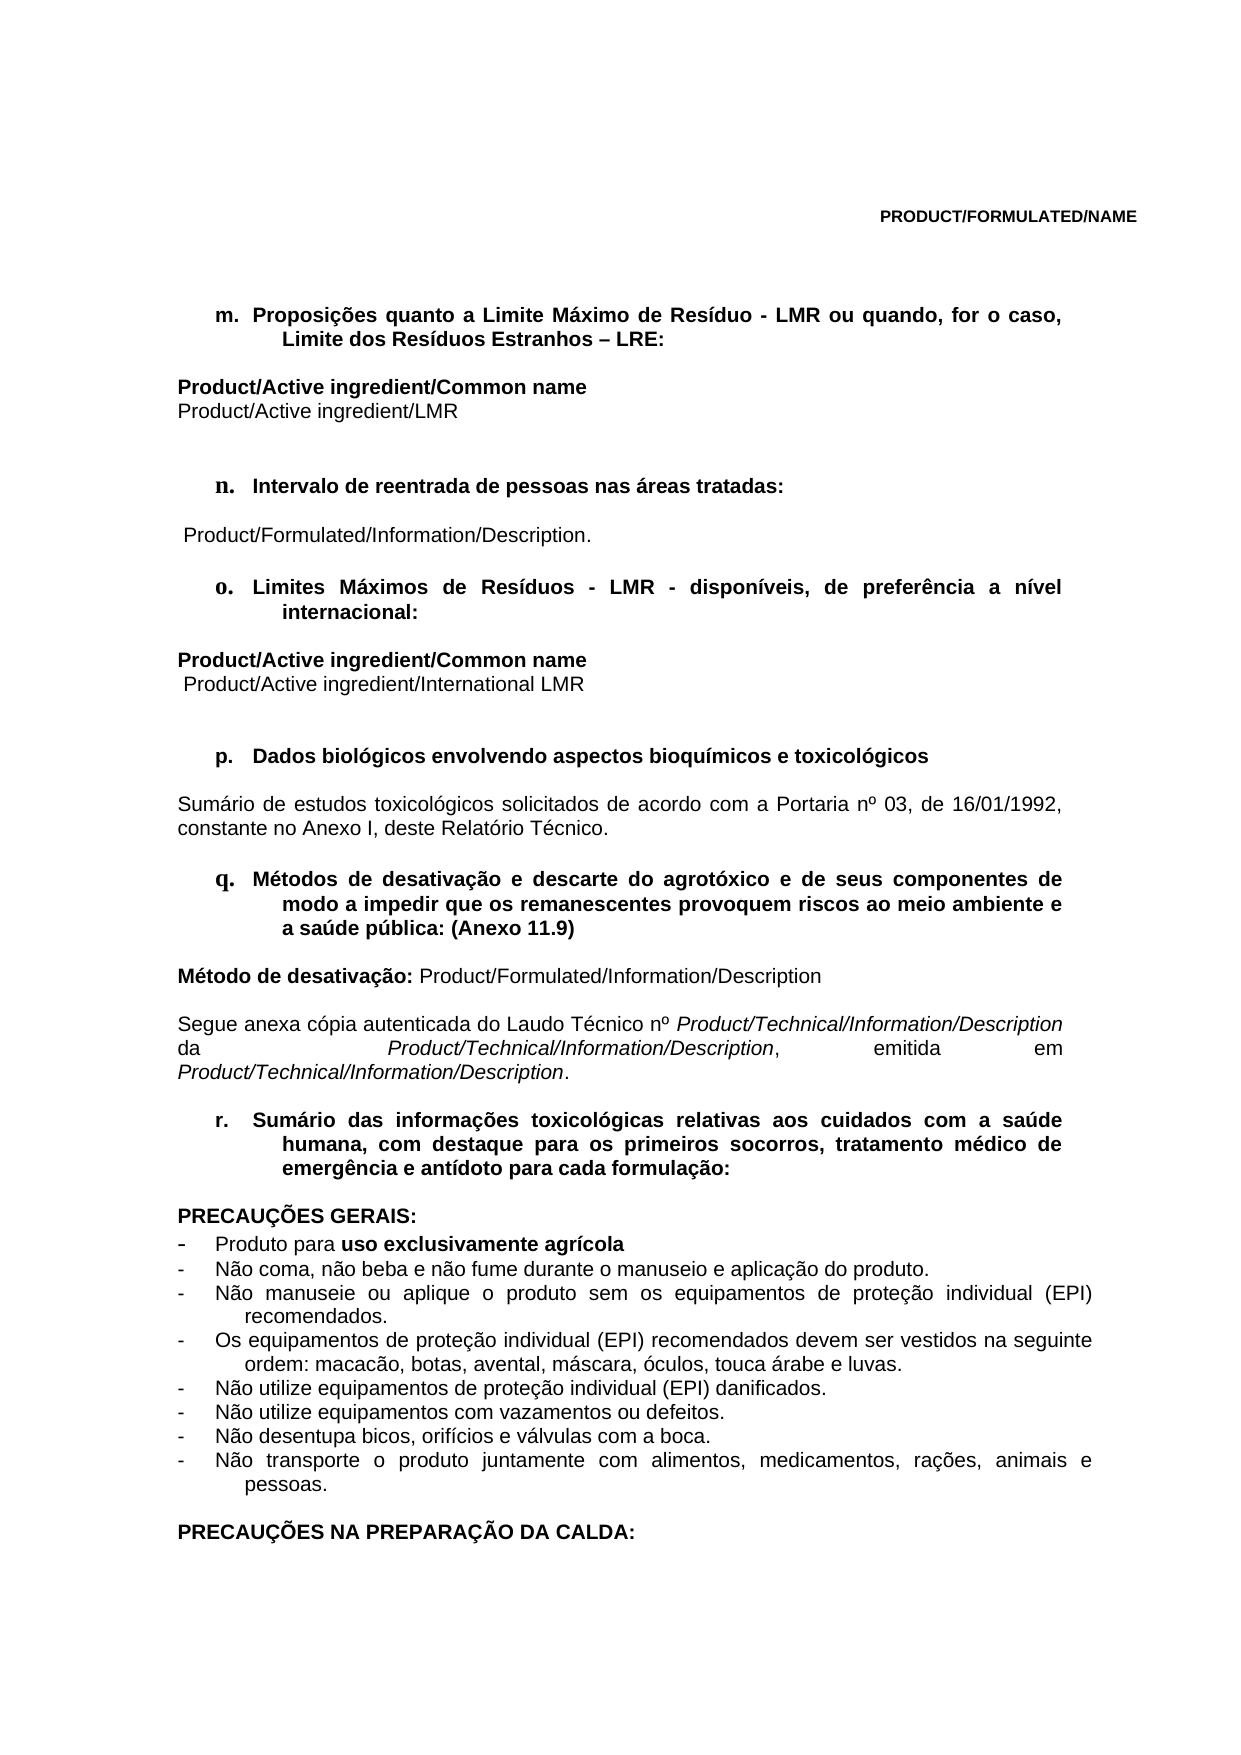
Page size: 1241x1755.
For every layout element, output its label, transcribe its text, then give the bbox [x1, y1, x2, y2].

list Não desentupa bicos, orifícios e válvulas com a boca. [177, 1424, 1093, 1448]
text Product/Formulated/Information/Description. [177, 523, 1063, 547]
text Product/Active ingredient/Common name [177, 375, 1063, 399]
list Os equipamentos de proteção individual (EPI) recomendados devem ser vestidos na seguinte ordem: macacão, botas, avental, máscara, óculos, touca árabe e luvas. [177, 1328, 1093, 1376]
text Segue anexa cópia autenticada do Laudo Técnico nº Product/Technical/Information/Description da Product/Technical/Information/Description, emitida em Product/Technical/Information/Description. [177, 1012, 1063, 1084]
text Product/Active ingredient/International LMR [177, 672, 1063, 696]
text Product/Active ingredient/LMR [177, 399, 1063, 423]
text Product/Active ingredient/Common name [177, 648, 1063, 672]
list Dados biológicos envolvendo aspectos bioquímicos e toxicológicos [215, 744, 1063, 768]
list Métodos de desativação e descarte do agrotóxico e de seus componentes de modo a impedir que os remanescentes provoquem riscos ao meio ambiente e a saúde pública: (Anexo 11.9) [215, 863, 1063, 940]
text PRECAUÇÕES NA PREPARAÇÃO DA CALDA: [177, 1520, 1093, 1544]
list Intervalo de reentrada de pessoas nas áreas tratadas: [215, 471, 1063, 499]
list Não utilize equipamentos com vazamentos ou defeitos. [177, 1400, 1093, 1424]
list Sumário das informações toxicológicas relativas aos cuidados com a saúde humana, com destaque para os primeiros socorros, tratamento médico de emergência e antídoto para cada formulação: [215, 1108, 1063, 1180]
text PRECAUÇÕES GERAIS: [177, 1204, 1093, 1228]
list Limites Máximos de Resíduos - LMR - disponíveis, de preferência a nível internacional: [215, 571, 1063, 624]
list Não manuseie ou aplique o produto sem os equipamentos de proteção individual (EPI) recomendados. [177, 1280, 1093, 1328]
list Não transporte o produto juntamente com alimentos, medicamentos, rações, animais e pessoas. [177, 1448, 1093, 1496]
list Não utilize equipamentos de proteção individual (EPI) danificados. [177, 1376, 1093, 1400]
list Não coma, não beba e não fume durante o manuseio e aplicação do produto. [177, 1256, 1093, 1280]
list Método de desativação: Product/Formulated/Information/Description [177, 964, 1063, 988]
list Produto para uso exclusivamente agrícola [177, 1228, 1093, 1256]
text Sumário de estudos toxicológicos solicitados de acordo com a Portaria nº 03, de 16/01/1992, constante no Anexo I, deste Relatório Técnico. [177, 792, 1063, 839]
list Proposições quanto a Limite Máximo de Resíduo - LMR ou quando, for o caso, Limite dos Resíduos Estranhos – LRE: [215, 303, 1063, 351]
